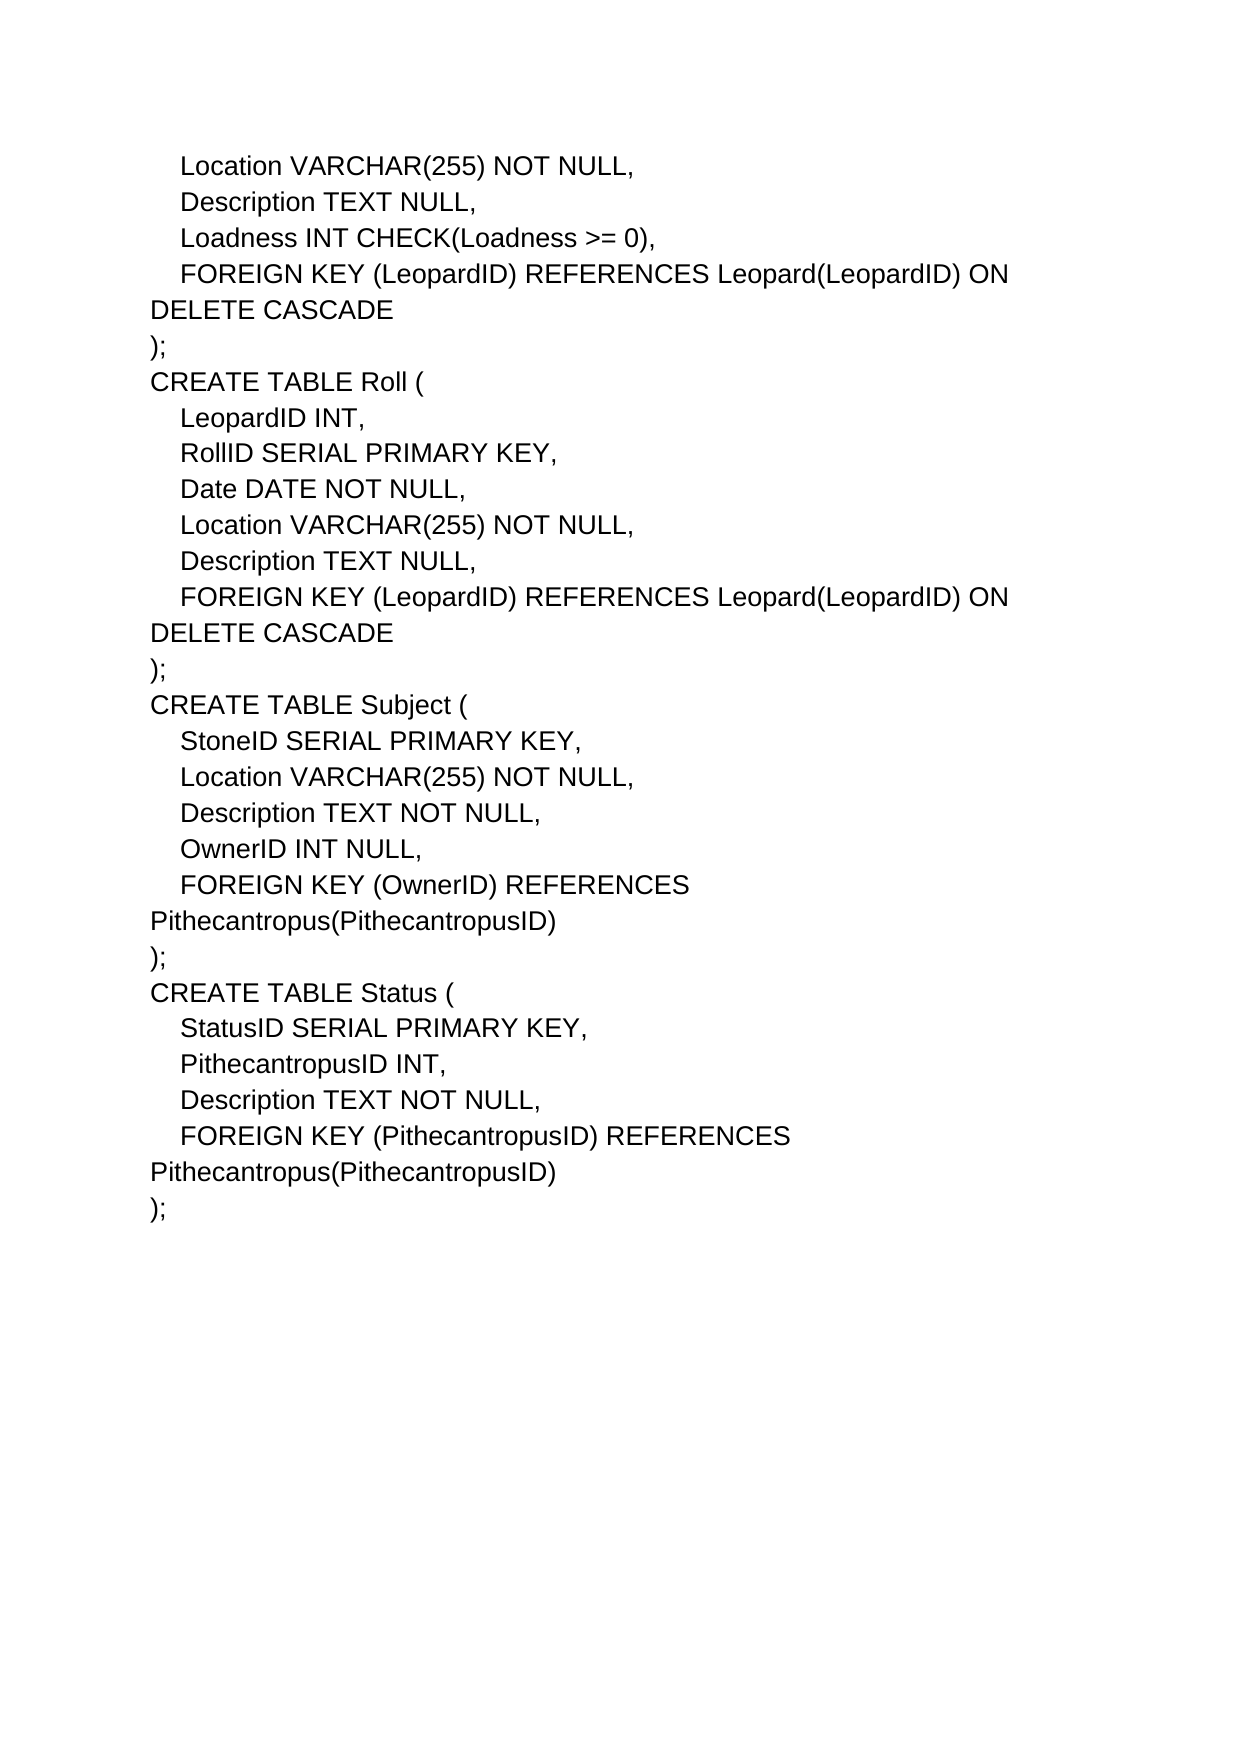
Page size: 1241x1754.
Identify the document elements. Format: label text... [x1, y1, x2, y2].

text Description TEXT NULL, [150, 545, 1090, 577]
text ); [150, 653, 1090, 684]
text Description TEXT NULL, [150, 186, 1090, 217]
text StatusID SERIAL PRIMARY KEY, [150, 1012, 1090, 1044]
text Description TEXT NOT NULL, [150, 1084, 1090, 1116]
text Date DATE NOT NULL, [150, 473, 1090, 505]
text CREATE TABLE Roll ( [150, 366, 1090, 397]
text CREATE TABLE Status ( [150, 977, 1090, 1008]
text Location VARCHAR(255) NOT NULL, [150, 509, 1090, 541]
text FOREIGN KEY (OwnerID) REFERENCES Pithecantropus(PithecantropusID) [150, 869, 1090, 936]
text ); [150, 941, 1090, 972]
text OwnerID INT NULL, [150, 833, 1090, 864]
text Description TEXT NOT NULL, [150, 797, 1090, 828]
text PithecantropusID INT, [150, 1048, 1090, 1080]
text FOREIGN KEY (LeopardID) REFERENCES Leopard(LeopardID) ON DELETE CASCADE [150, 258, 1090, 325]
text StoneID SERIAL PRIMARY KEY, [150, 725, 1090, 756]
text ); [150, 1192, 1090, 1223]
text RollID SERIAL PRIMARY KEY, [150, 437, 1090, 469]
text ); [150, 330, 1090, 361]
text FOREIGN KEY (PithecantropusID) REFERENCES Pithecantropus(PithecantropusID) [150, 1120, 1090, 1187]
text Location VARCHAR(255) NOT NULL, [150, 150, 1090, 181]
text LeopardID INT, [150, 402, 1090, 433]
text CREATE TABLE Subject ( [150, 689, 1090, 720]
text FOREIGN KEY (LeopardID) REFERENCES Leopard(LeopardID) ON DELETE CASCADE [150, 581, 1090, 648]
text Location VARCHAR(255) NOT NULL, [150, 761, 1090, 792]
text Loadness INT CHECK(Loadness >= 0), [150, 222, 1090, 253]
